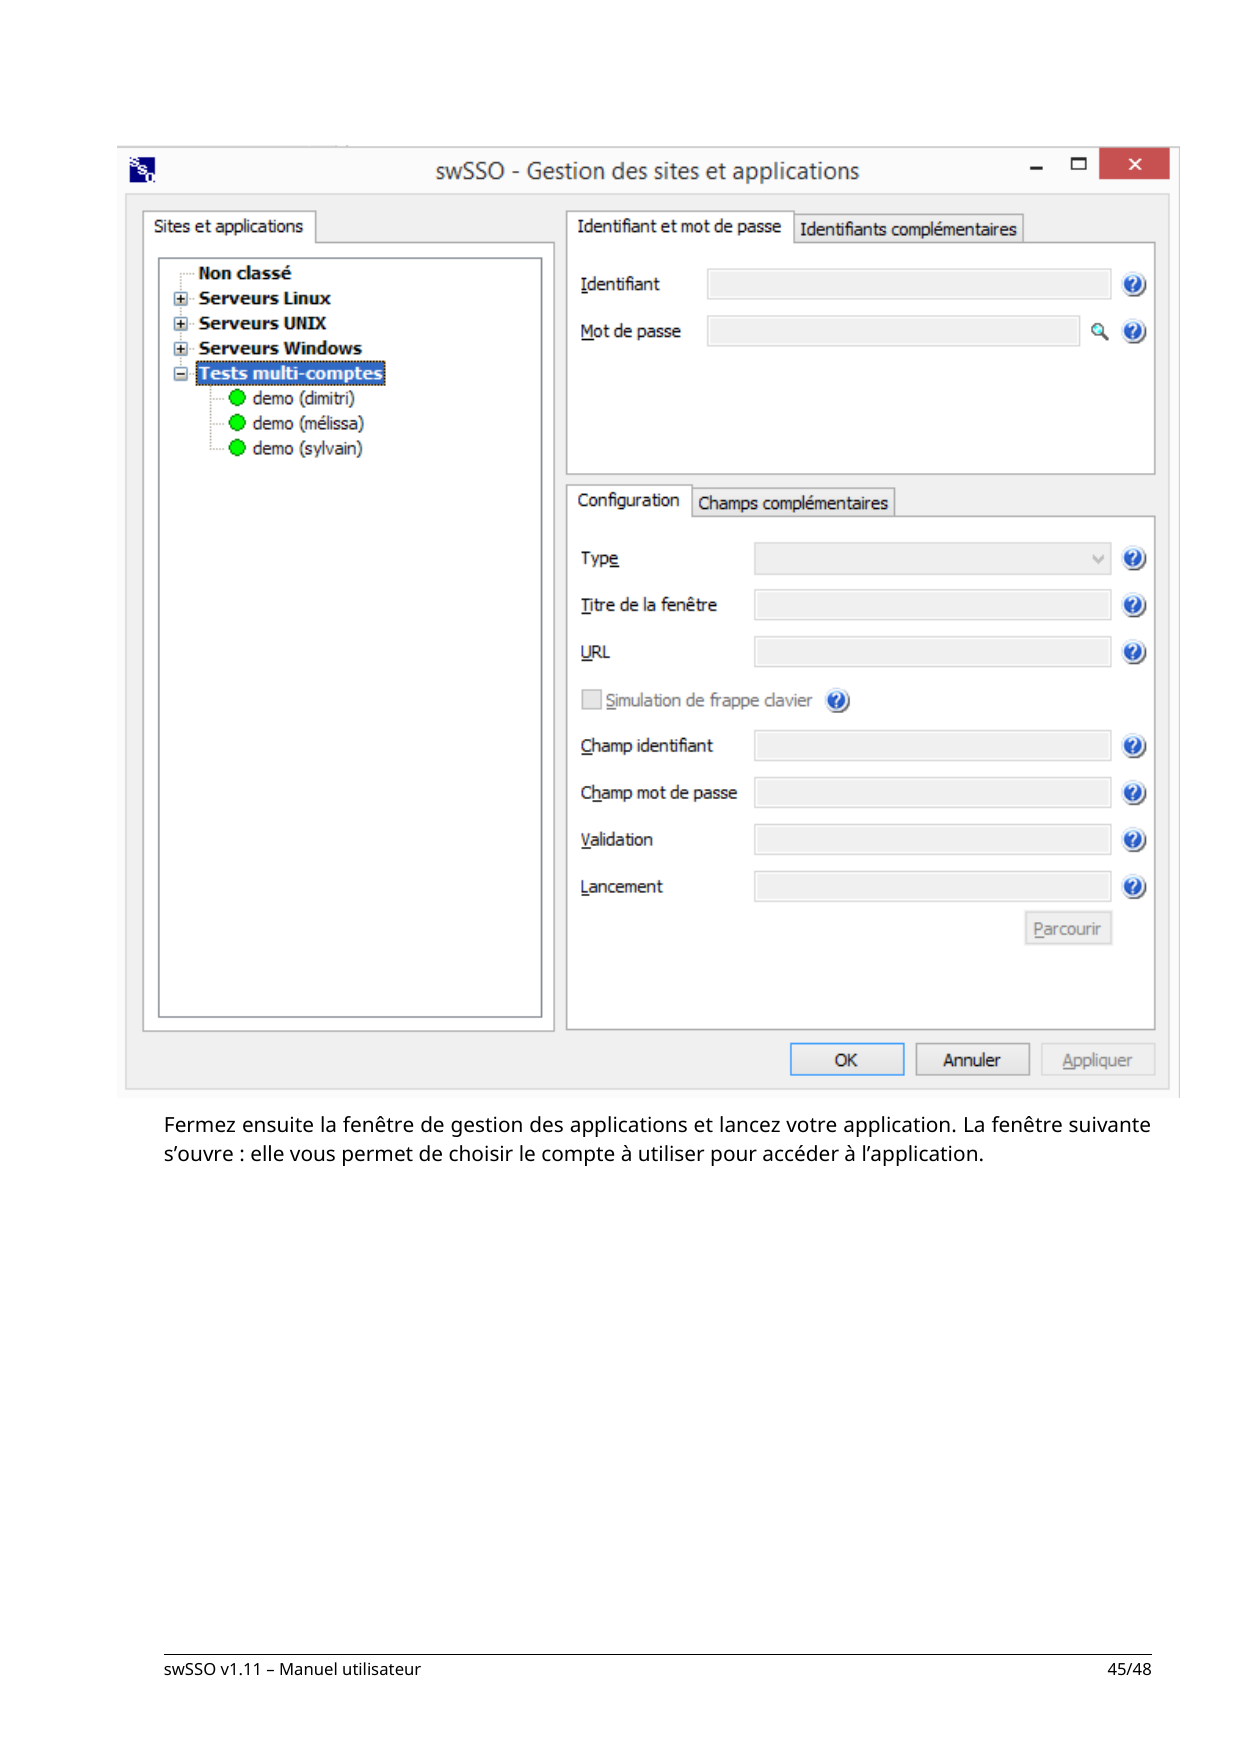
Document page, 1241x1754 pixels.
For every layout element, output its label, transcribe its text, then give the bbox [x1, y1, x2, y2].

text Fermez ensuite la fenêtre de gestion des applications et lancez votre application. La fenêtre suivante s’ouvre : elle vous permet de choisir le compte à utiliser pour accéder à l’application. [164, 1110, 1152, 1167]
